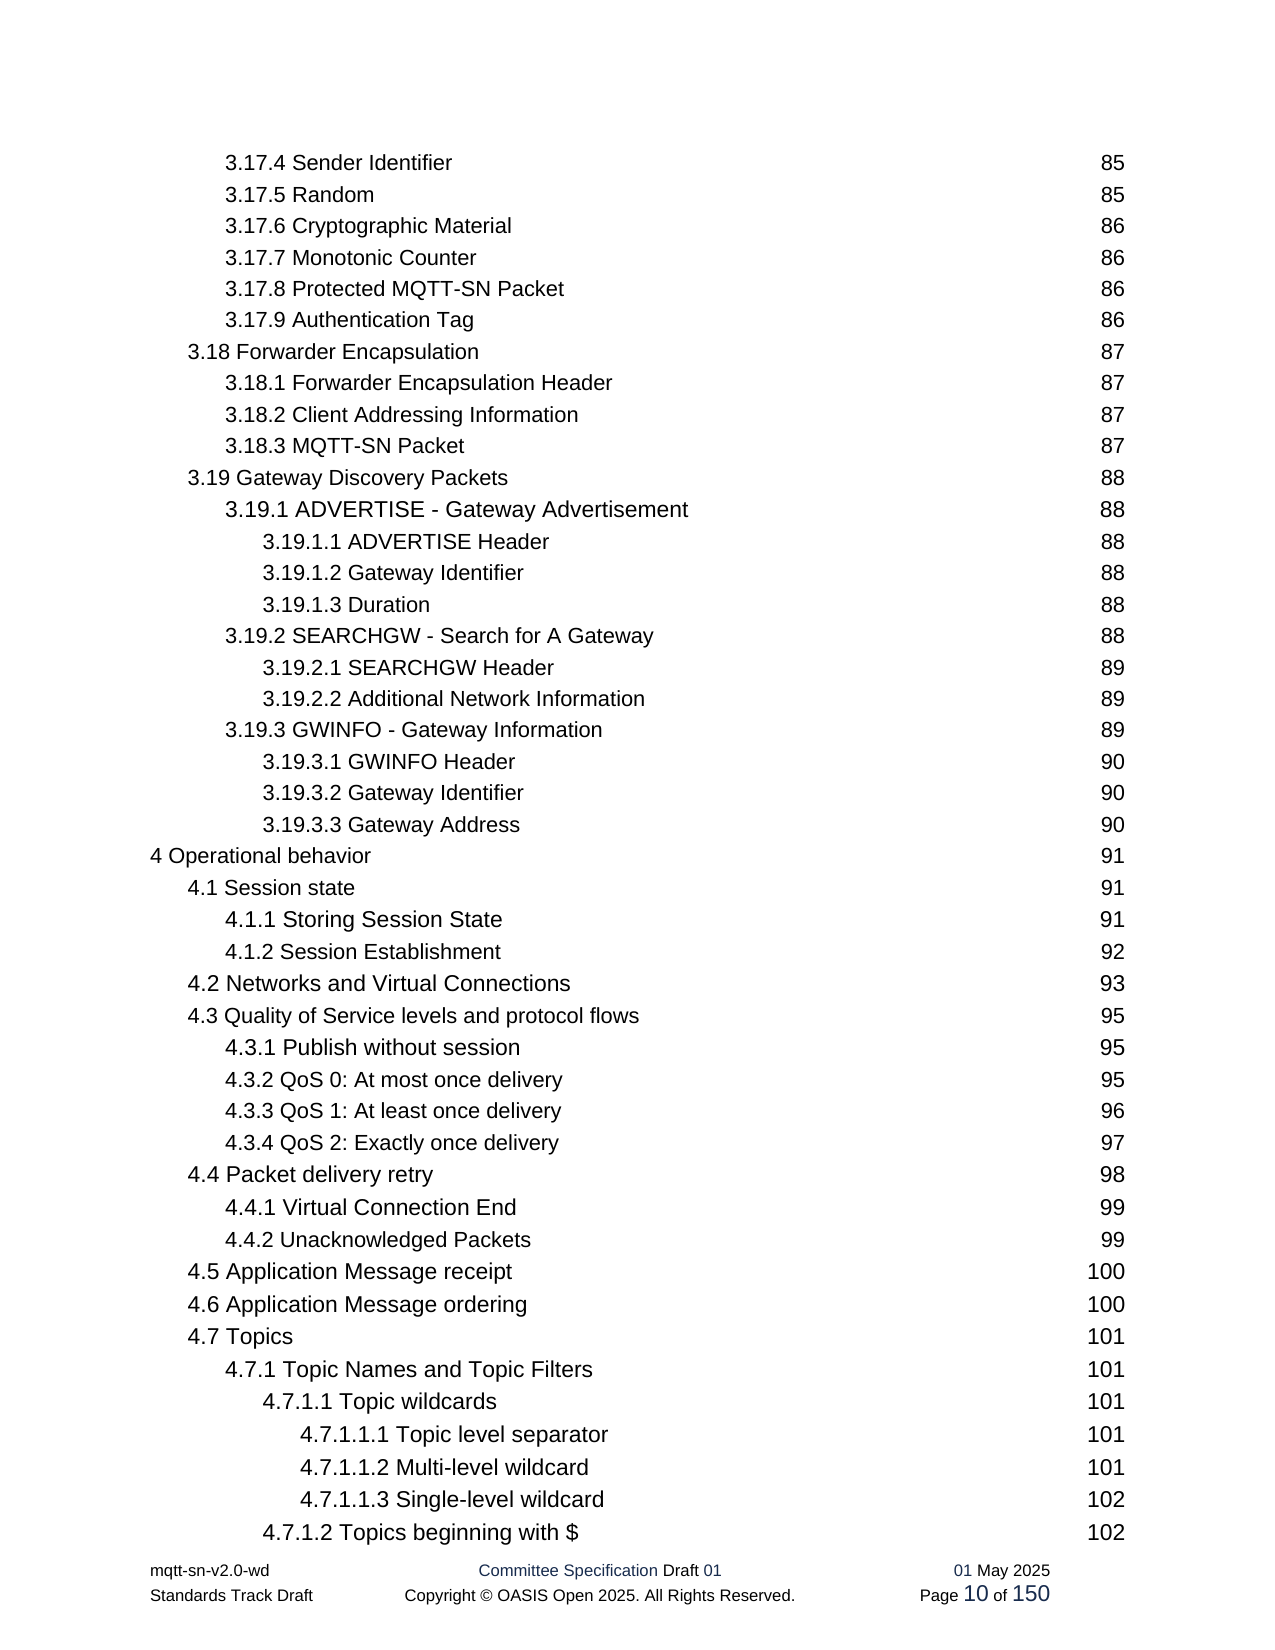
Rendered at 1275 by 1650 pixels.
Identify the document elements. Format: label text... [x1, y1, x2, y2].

text 3.18.1 Forwarder Encapsulation Header 87 [225, 370, 1125, 395]
text 3.18 Forwarder Encapsulation 87 [187, 339, 1125, 364]
text 3.19.3.1 GWINFO Header 90 [262, 749, 1125, 774]
text 4.6 Application Message ordering 100 [187, 1291, 1125, 1317]
text 4.3.4 QoS 2: Exactly once delivery 97 [225, 1130, 1125, 1155]
text 3.17.8 Protected MQTT-SN Packet 86 [225, 276, 1125, 301]
text 3.18.2 Client Addressing Information 87 [225, 402, 1125, 427]
text 4.3 Quality of Service levels and protocol flows 95 [187, 1003, 1125, 1028]
text 3.19.2.2 Additional Network Information 89 [262, 686, 1125, 711]
text 4.1 Session state 91 [187, 875, 1125, 900]
text 3.17.4 Sender Identifier 85 [225, 150, 1125, 175]
text 4.7.1.2 Topics beginning with $ 102 [262, 1519, 1125, 1545]
text 4 Operational behavior 91 [150, 843, 1125, 868]
text 4.1.1 Storing Session State 91 [225, 906, 1125, 932]
text 3.19 Gateway Discovery Packets 88 [187, 464, 1125, 490]
text 3.19.2 SEARCHGW - Search for A Gateway 88 [225, 623, 1125, 648]
text 3.19.3.2 Gateway Identifier 90 [262, 780, 1125, 806]
text 3.17.6 Cryptographic Material 86 [225, 213, 1125, 238]
text 4.7.1.1.2 Multi-level wildcard 101 [300, 1453, 1125, 1480]
text 3.19.1.3 Duration 88 [262, 592, 1125, 617]
text 4.3.1 Publish without session 95 [225, 1034, 1125, 1061]
text 3.17.5 Random 85 [225, 181, 1125, 207]
text 4.4.1 Virtual Connection End 99 [225, 1194, 1125, 1220]
text 3.17.7 Monotonic Counter 86 [225, 244, 1125, 269]
text 4.4 Packet delivery retry 98 [187, 1161, 1125, 1188]
text 3.19.2.1 SEARCHGW Header 89 [262, 654, 1125, 680]
text 3.19.3.3 Gateway Address 90 [262, 812, 1125, 837]
text 3.17.9 Authentication Tag 86 [225, 307, 1125, 332]
text 3.19.1.2 Gateway Identifier 88 [262, 560, 1125, 585]
text 3.19.3 GWINFO - Gateway Information 89 [225, 717, 1125, 743]
text 4.7 Topics 101 [187, 1323, 1125, 1349]
text 4.5 Application Message receipt 100 [187, 1258, 1125, 1284]
text 4.7.1.1 Topic wildcards 101 [262, 1388, 1125, 1415]
text 3.19.1.1 ADVERTISE Header 88 [262, 529, 1125, 554]
text 4.7.1.1.1 Topic level separator 101 [300, 1421, 1125, 1447]
text 4.7.1.1.3 Single-level wildcard 102 [300, 1486, 1125, 1512]
text 4.1.2 Session Establishment 92 [225, 939, 1125, 964]
text 3.19.1 ADVERTISE - Gateway Advertisement 88 [225, 496, 1125, 522]
text 4.2 Networks and Virtual Connections 93 [187, 970, 1125, 997]
text 3.18.3 MQTT-SN Packet 87 [225, 433, 1125, 458]
text 4.4.2 Unacknowledged Packets 99 [225, 1226, 1125, 1252]
text 4.3.3 QoS 1: At least once delivery 96 [225, 1098, 1125, 1123]
text 4.7.1 Topic Names and Topic Filters 101 [225, 1356, 1125, 1382]
text 4.3.2 QoS 0: At most once delivery 95 [225, 1067, 1125, 1092]
